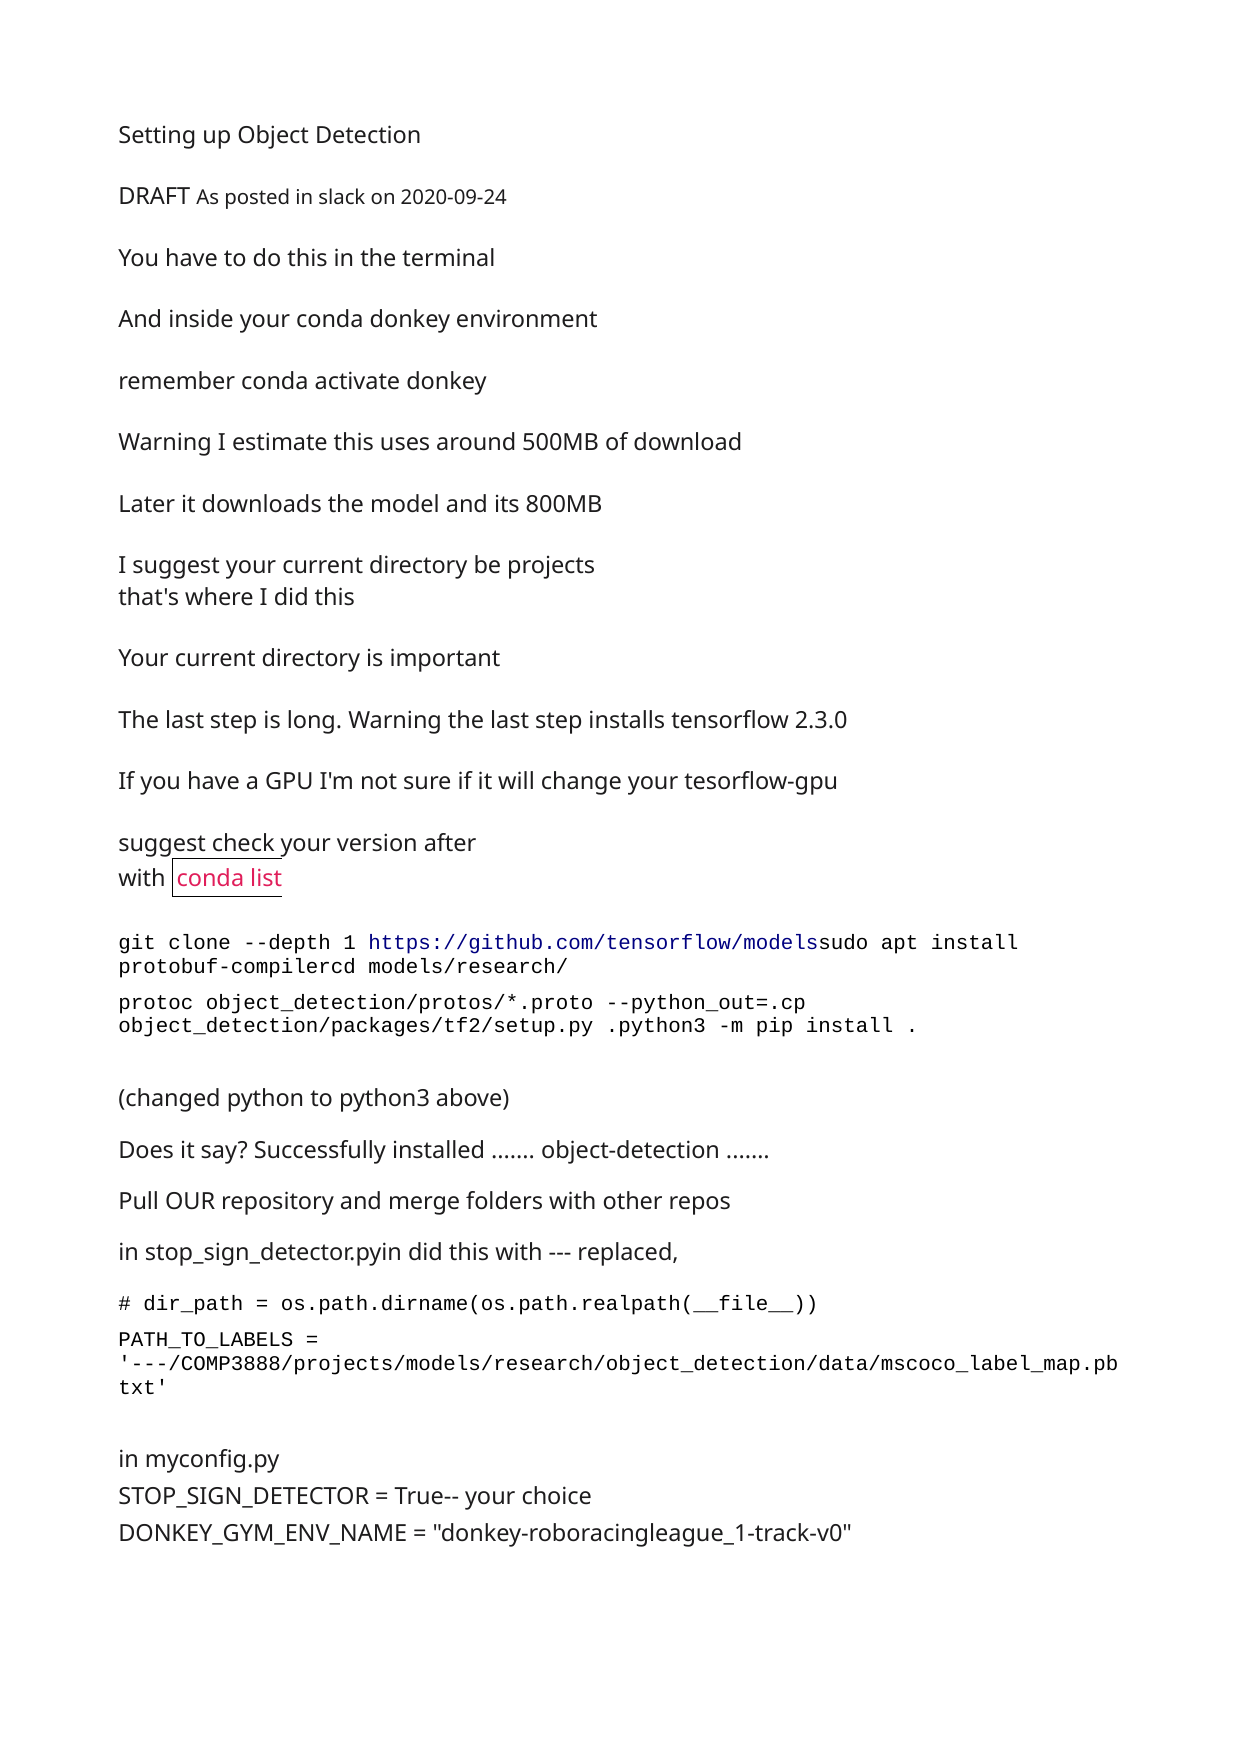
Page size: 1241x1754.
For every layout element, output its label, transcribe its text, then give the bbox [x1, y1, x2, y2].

text in myconfig.py STOP_SIGN_DETECTOR = True-- your choice DONKEY_GYM_ENV_NAME = "donkey-roboracingleague_1-track-v0" [118, 1443, 1122, 1548]
text Pull OUR repository and merge folders with other repos [118, 1184, 1122, 1216]
text Later it downloads the model and its 800MB [118, 487, 1122, 519]
text Your current directory is important [118, 642, 1122, 674]
text remember conda activate donkey [118, 364, 1122, 396]
text Setting up Object Detection [118, 118, 1122, 150]
text PATH_TO_LABELS = '---/COMP3888/projects/models/research/object_detection/data/mscoco_label_map.pbtxt' [118, 1329, 1122, 1400]
text protoc object_detection/protos/*.proto --python_out=.cp object_detection/packages/tf2/setup.py .python3 -m pip install . [118, 992, 1122, 1039]
text (changed python to python3 above) [118, 1082, 1122, 1113]
text I suggest your current directory be projects that's where I did this [118, 548, 1122, 612]
text # dir_path = os.path.dirname(os.path.realpath(__file__)) [118, 1293, 1122, 1317]
text The last step is long. Warning the last step installs tensorflow 2.3.0 [118, 703, 1122, 735]
text DRAFT As posted in slack on 2020-09-24 [118, 179, 1122, 212]
text Does it say? Successfully installed ....... object-detection ....… [118, 1133, 1122, 1165]
text You have to do this in the terminal [118, 241, 1122, 273]
text suggest check your version after with conda list [118, 826, 1122, 896]
text And inside your conda donkey environment [118, 302, 1122, 334]
text If you have a GPU I'm not sure if it will change your tesorflow-gpu [118, 765, 1122, 797]
text in stop_sign_detector.pyin did this with --- replaced, [118, 1236, 1122, 1268]
text Warning I estimate this uses around 500MB of download [118, 425, 1122, 457]
text git clone --depth 1 https://github.com/tensorflow/modelssudo apt install protobuf-compilercd models/research/ [118, 932, 1122, 979]
